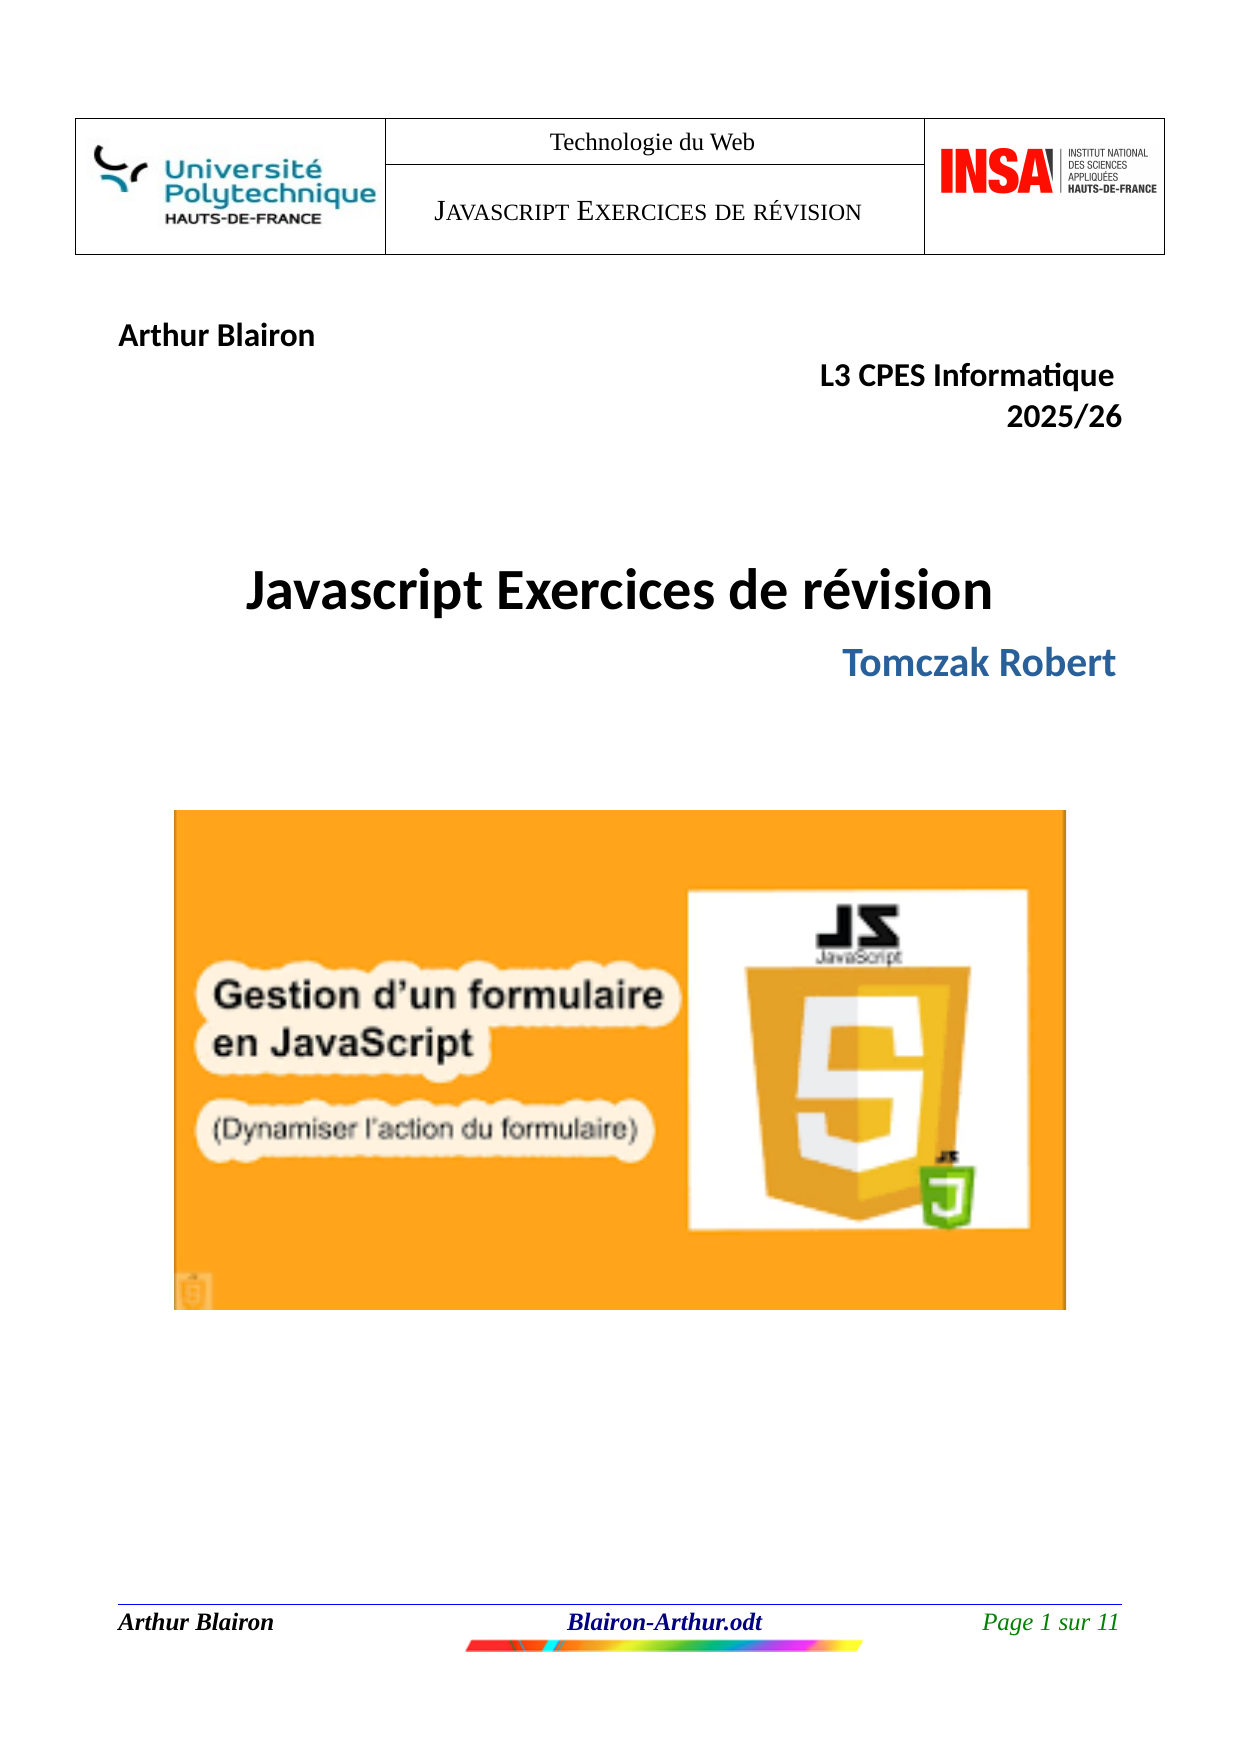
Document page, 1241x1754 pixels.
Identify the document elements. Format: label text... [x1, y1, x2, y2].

text L3 CPES Informatique [118, 354, 1122, 395]
picture [463, 1639, 864, 1652]
text 2025/26 [118, 395, 1122, 436]
text Arthur Blairon [118, 314, 1122, 354]
text Tomczak Robert [118, 636, 1122, 687]
picture [174, 810, 1067, 1310]
title Javascript Exercices de révision [118, 552, 1122, 624]
picture [936, 143, 1161, 201]
picture [87, 126, 383, 247]
